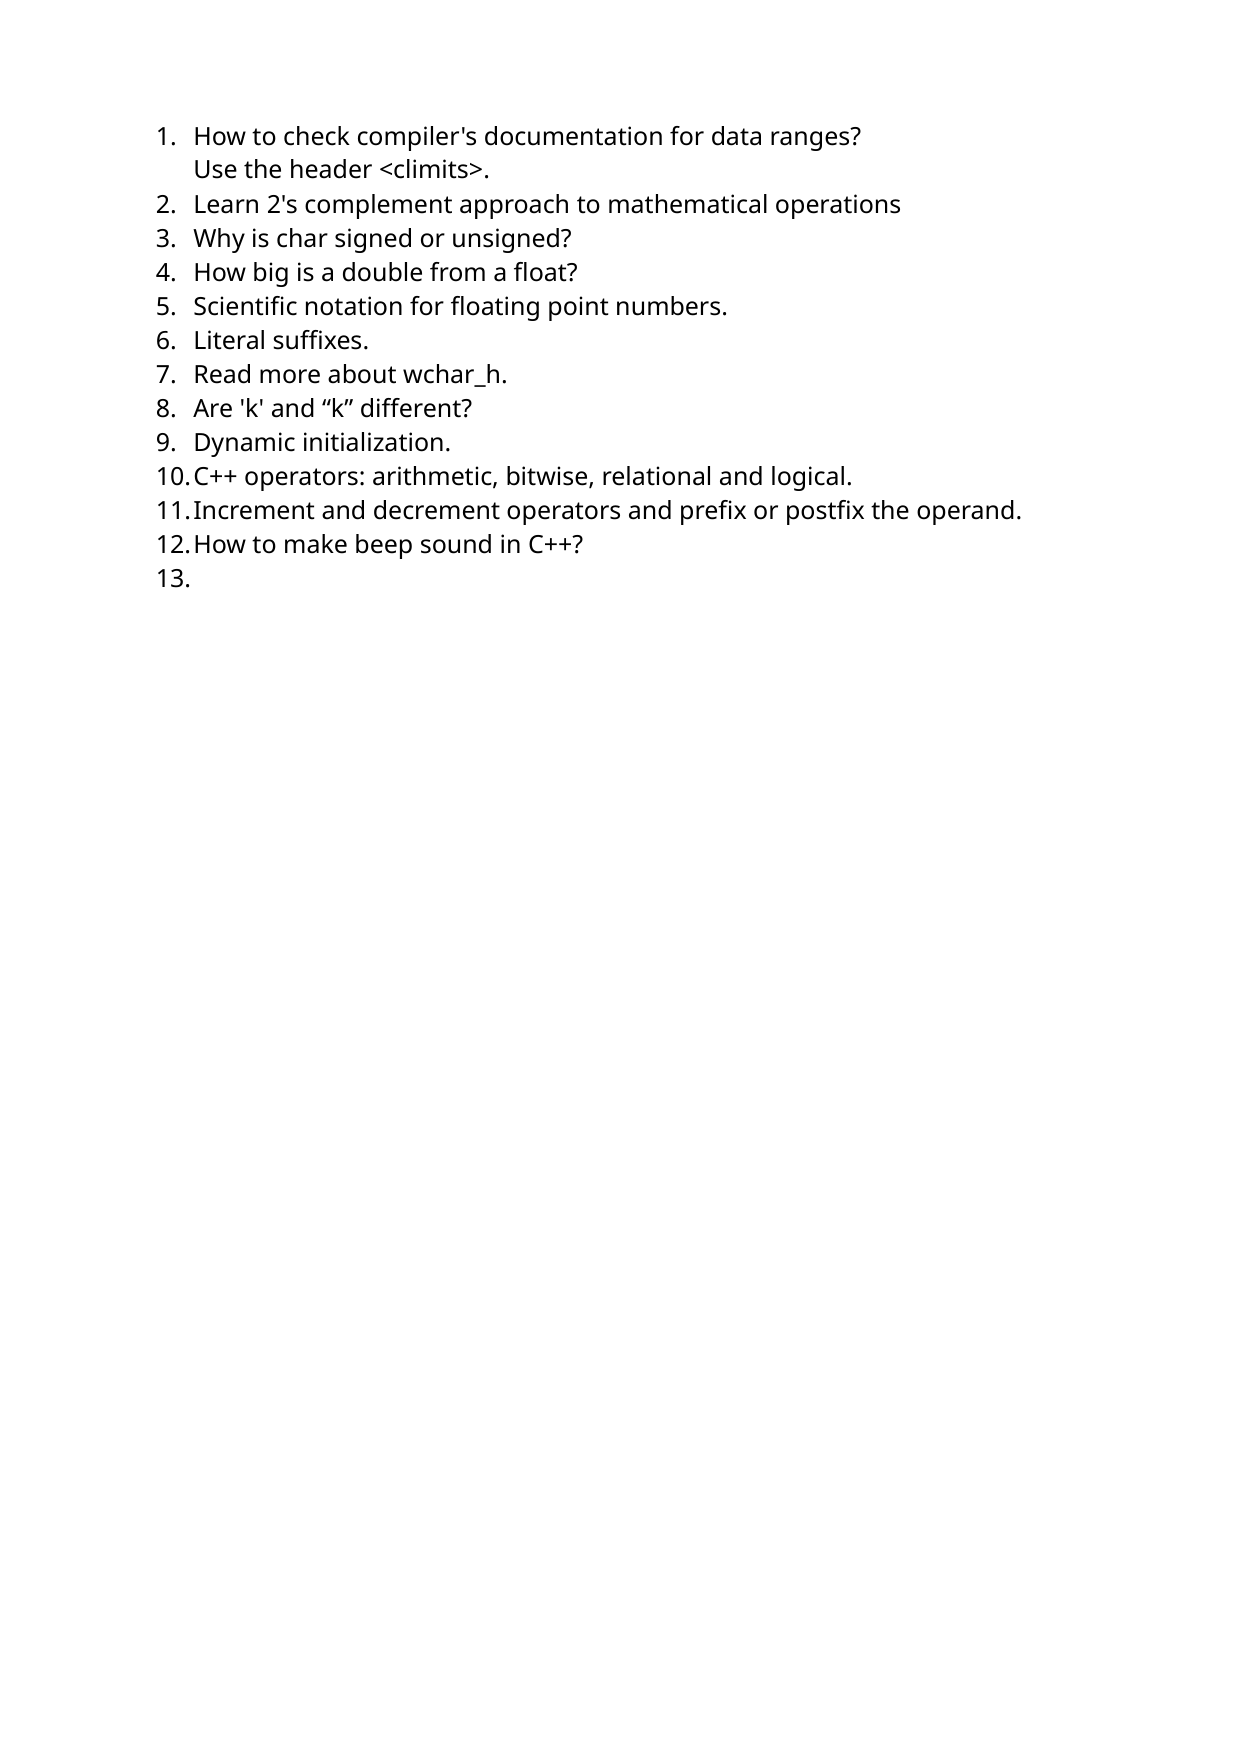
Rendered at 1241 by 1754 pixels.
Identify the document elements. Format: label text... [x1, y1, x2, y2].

list C++ operators: arithmetic, bitwise, relational and logical. [156, 459, 1122, 493]
list How to make beep sound in C++? [156, 527, 1122, 561]
list Scientific notation for floating point numbers. [156, 288, 1122, 322]
list Use the header <climits>. [156, 152, 1122, 186]
list How big is a double from a float? [156, 254, 1122, 288]
list Read more about wchar_h. [156, 357, 1122, 391]
list Why is char signed or unsigned? [156, 220, 1122, 254]
list How to check compiler's documentation for data ranges? [156, 118, 1122, 152]
list Literal suffixes. [156, 322, 1122, 357]
list Learn 2's complement approach to mathematical operations [156, 186, 1122, 220]
list Dynamic initialization. [156, 425, 1122, 459]
list Are 'k' and “k” different? [156, 391, 1122, 425]
list Increment and decrement operators and prefix or postfix the operand. [156, 493, 1122, 527]
